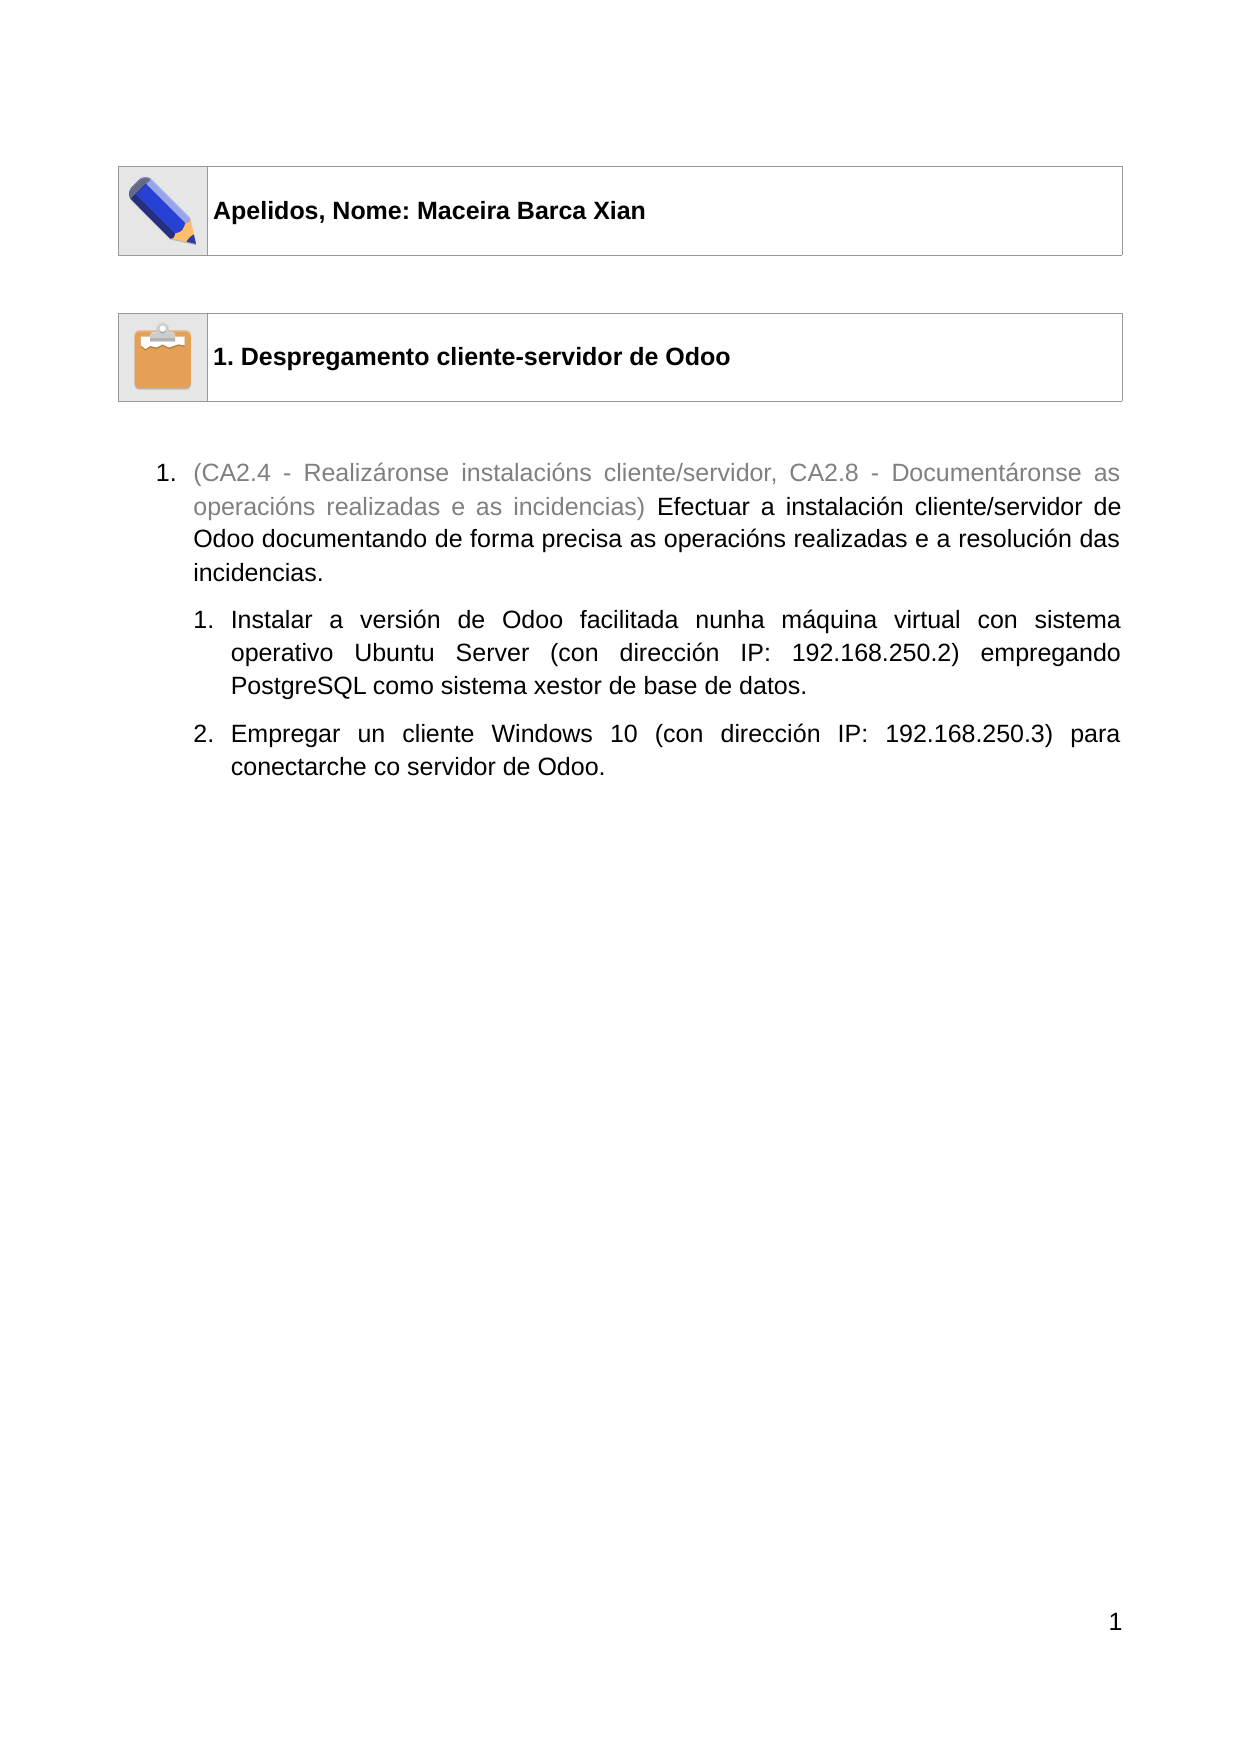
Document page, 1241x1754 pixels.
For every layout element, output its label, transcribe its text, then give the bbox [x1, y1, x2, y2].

list Empregar un cliente Windows 10 (con dirección IP: 192.168.250.3) para conectarche co servidor de Odoo. [193, 719, 1122, 781]
table_header Apelidos, Nome: Maceira Barca Xian [208, 167, 1122, 255]
table_header [119, 167, 207, 255]
list (CA2.4 - Realizáronse instalacións cliente/servidor, CA2.8 - Documentáronse as operacións realizadas e as incidencias) Efectuar a instalación cliente/servidor de Odoo documentando de forma precisa as operacións realizadas e a resolución das incidencias. [156, 458, 1122, 586]
list Instalar a versión de Odoo facilitada nunha máquina virtual con sistema operativo Ubuntu Server (con dirección IP: 192.168.250.2) empregando PostgreSQL como sistema xestor de base de datos. [193, 605, 1122, 700]
table_header [119, 314, 207, 401]
table_header 1. Despregamento cliente-servidor de Odoo [208, 314, 1122, 401]
